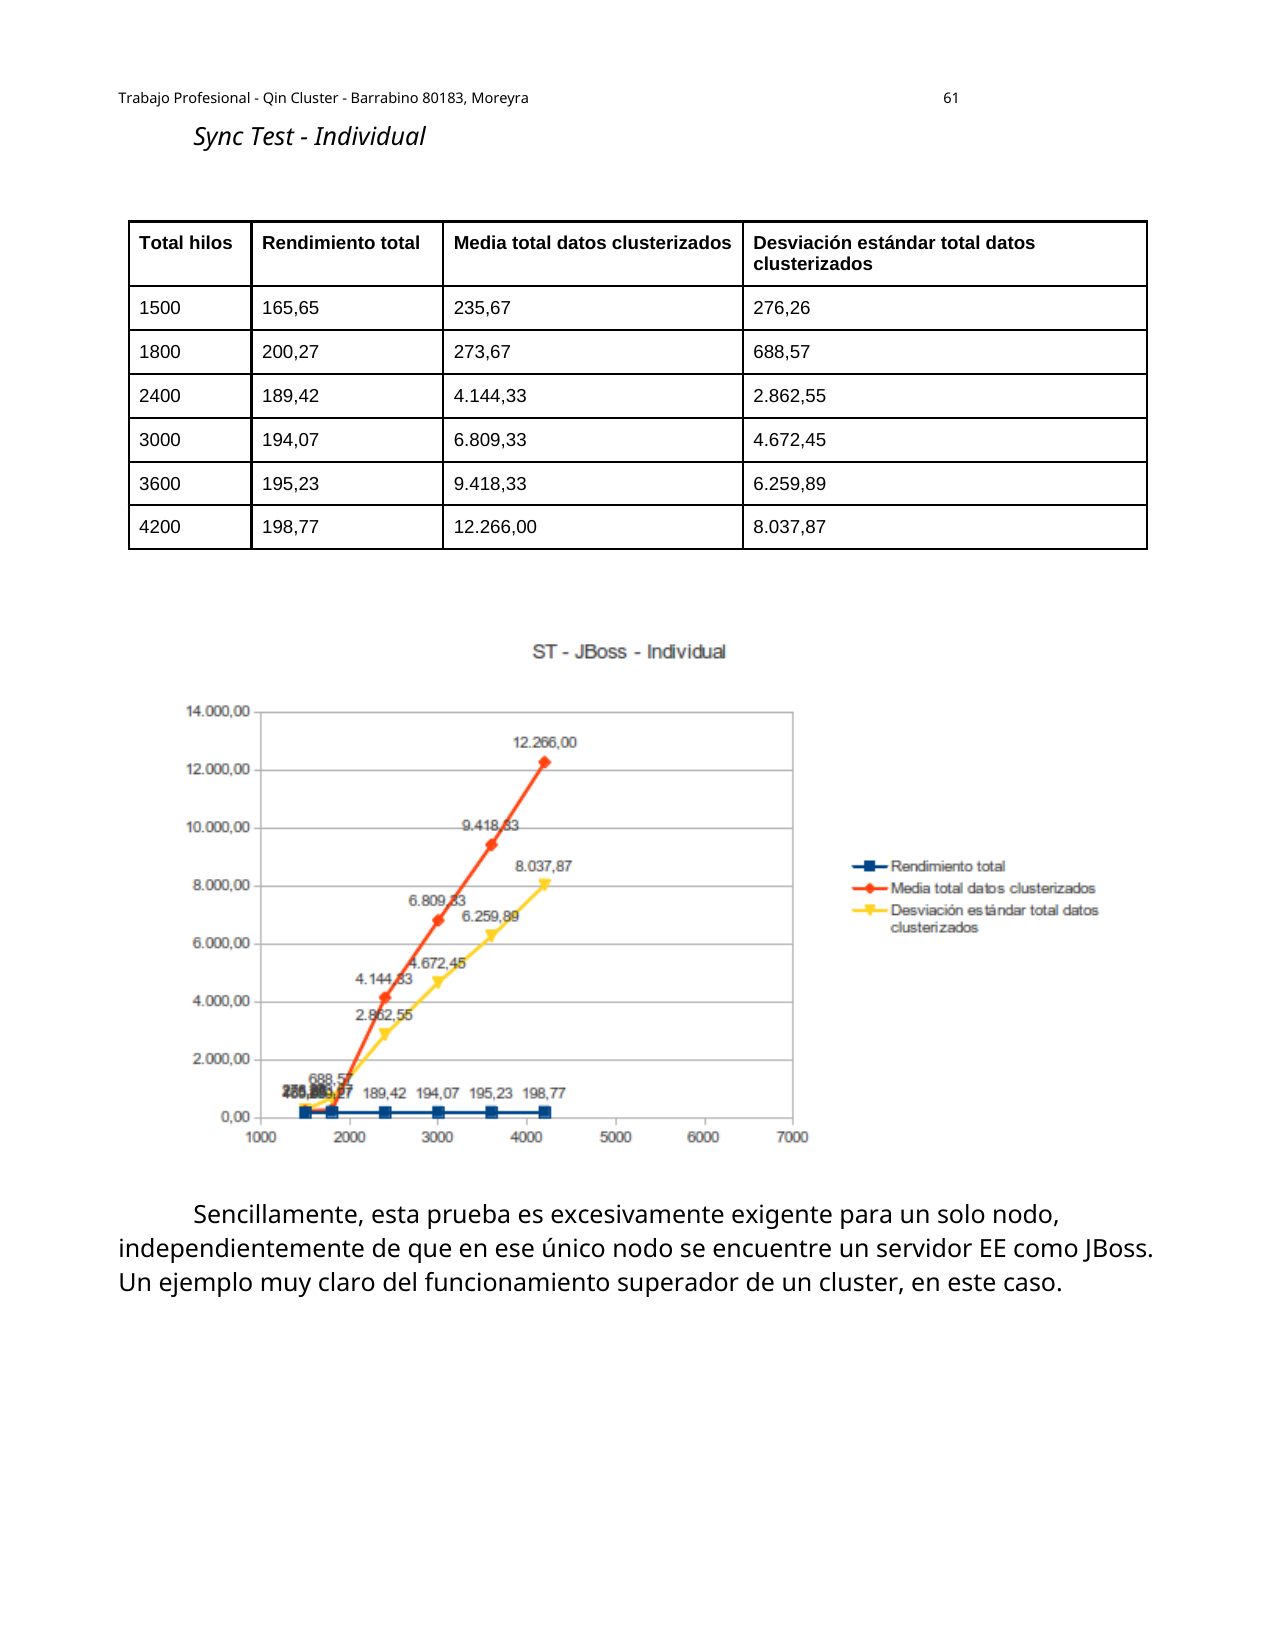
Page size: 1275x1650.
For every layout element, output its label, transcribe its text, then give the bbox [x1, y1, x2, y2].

table_cell 688,57 [744, 331, 1146, 373]
table_cell 2400 [130, 375, 250, 417]
table_cell 3000 [130, 419, 250, 461]
table_cell 276,26 [744, 287, 1146, 329]
table_cell 9.418,33 [444, 463, 742, 504]
table_cell 165,65 [253, 287, 442, 329]
table_cell 200,27 [253, 331, 442, 373]
table_cell 4200 [130, 506, 250, 548]
table_cell 12.266,00 [444, 506, 742, 548]
table_cell 2.862,55 [744, 375, 1146, 417]
table_header Total hilos [130, 223, 250, 285]
table_cell 194,07 [253, 419, 442, 461]
table_header Media total datos clusterizados [444, 223, 742, 285]
table_cell 8.037,87 [744, 506, 1146, 548]
picture [154, 618, 1121, 1163]
table_header Rendimiento total [253, 223, 442, 285]
table_cell 1500 [130, 287, 250, 329]
table_cell 189,42 [253, 375, 442, 417]
table_cell 273,67 [444, 331, 742, 373]
text Sencillamente, esta prueba es excesivamente exigente para un solo nodo, independientemente de que en ese único nodo se encuentre un servidor EE como JBoss. Un ejemplo muy claro del funcionamiento superador de un cluster, en este caso. [118, 1196, 1157, 1298]
table_cell 195,23 [253, 463, 442, 504]
table_header Desviación estándar total datos clusterizados [744, 223, 1146, 285]
table_cell 4.672,45 [744, 419, 1146, 461]
text Sync Test - Individual [118, 118, 1157, 152]
table_cell 6.809,33 [444, 419, 742, 461]
table_cell 235,67 [444, 287, 742, 329]
table_cell 1800 [130, 331, 250, 373]
table_cell 4.144,33 [444, 375, 742, 417]
table_cell 6.259,89 [744, 463, 1146, 504]
table_cell 198,77 [253, 506, 442, 548]
table_cell 3600 [130, 463, 250, 504]
